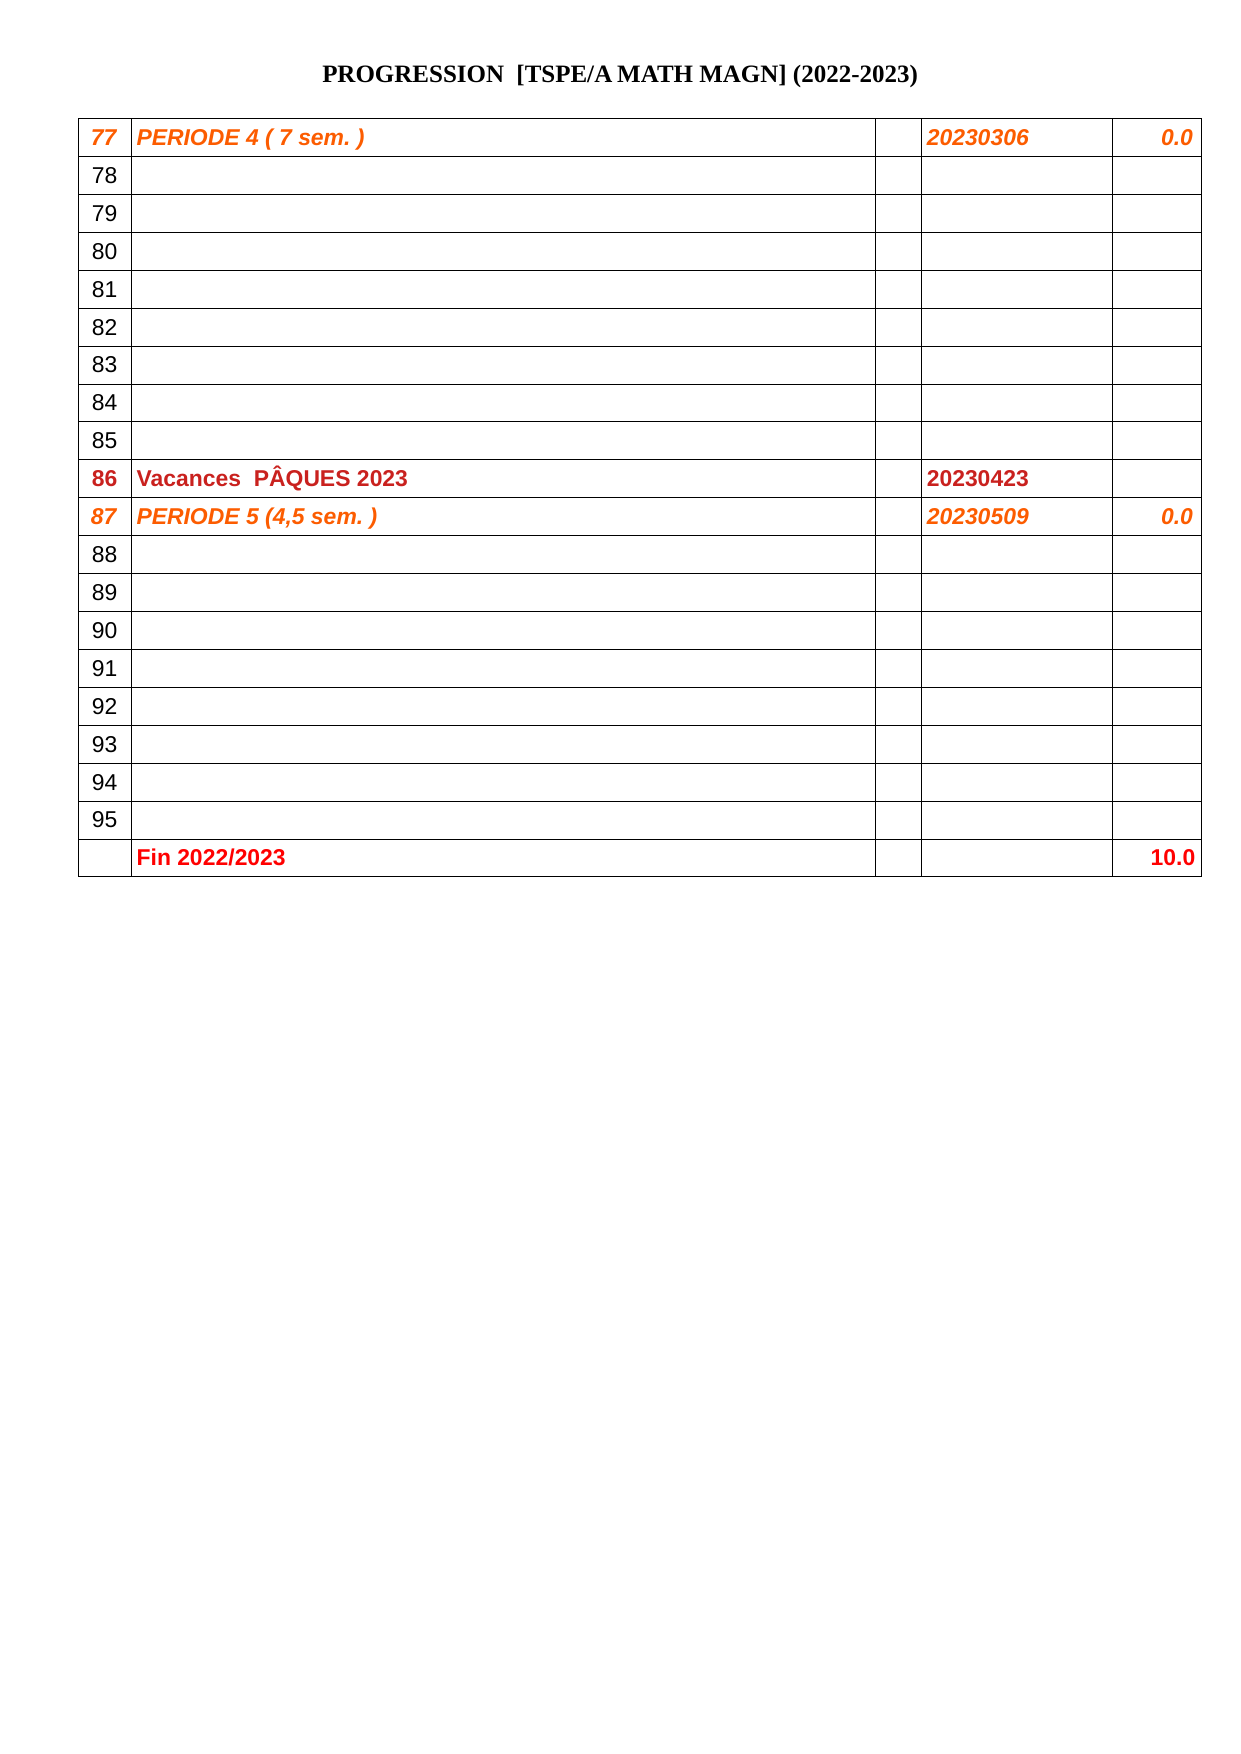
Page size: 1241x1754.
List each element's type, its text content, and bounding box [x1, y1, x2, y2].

table_cell 82 [79, 309, 131, 346]
table_cell [1113, 536, 1201, 573]
table_cell [132, 688, 875, 725]
table_cell [876, 385, 921, 421]
table_cell [1113, 385, 1201, 421]
table_cell [922, 650, 1112, 687]
table_cell 89 [79, 574, 131, 611]
table_cell [1113, 764, 1201, 801]
table_cell [132, 574, 875, 611]
table_cell 20230509 [922, 498, 1112, 535]
table_cell [1113, 802, 1201, 838]
table_cell [876, 688, 921, 725]
table_cell [922, 726, 1112, 763]
table_cell [876, 536, 921, 573]
table_cell PERIODE 5 (4,5 sem. ) [132, 498, 875, 535]
table_cell 79 [79, 195, 131, 232]
table_cell [132, 157, 875, 194]
table_cell [876, 802, 921, 838]
table_cell [132, 309, 875, 346]
table_cell [922, 688, 1112, 725]
table_cell [1113, 157, 1201, 194]
table_cell [1113, 271, 1201, 308]
table_cell [876, 233, 921, 270]
table_cell [876, 460, 921, 497]
table_cell [1113, 726, 1201, 763]
table_cell 84 [79, 385, 131, 421]
table_cell [132, 764, 875, 801]
table_cell 86 [79, 460, 131, 497]
table_cell [132, 802, 875, 838]
table_cell [132, 233, 875, 270]
table_cell [1113, 650, 1201, 687]
table_cell [1113, 233, 1201, 270]
table_cell [1113, 422, 1201, 459]
table_cell 94 [79, 764, 131, 801]
table_cell 93 [79, 726, 131, 763]
table_cell [922, 385, 1112, 421]
table_cell 81 [79, 271, 131, 308]
table_cell 88 [79, 536, 131, 573]
table_cell 80 [79, 233, 131, 270]
table_cell 91 [79, 650, 131, 687]
table_cell 20230306 [922, 119, 1112, 156]
table_cell [132, 536, 875, 573]
table_cell [1113, 574, 1201, 611]
table_cell 92 [79, 688, 131, 725]
table_cell [1113, 612, 1201, 649]
table_cell [922, 347, 1112, 383]
table_cell 0,0 [1113, 498, 1201, 535]
table_cell 95 [79, 802, 131, 838]
table_cell [132, 650, 875, 687]
table_cell [1113, 309, 1201, 346]
table_cell [922, 574, 1112, 611]
table_cell 83 [79, 347, 131, 383]
table_cell [922, 309, 1112, 346]
table_cell [922, 536, 1112, 573]
table_cell [1113, 460, 1201, 497]
table_cell [132, 422, 875, 459]
table_cell [1113, 195, 1201, 232]
table_cell 0,0 [1113, 119, 1201, 156]
table_cell [876, 309, 921, 346]
table_cell 20230423 [922, 460, 1112, 497]
table_cell [922, 802, 1112, 838]
table_cell [876, 195, 921, 232]
table_cell [79, 840, 131, 876]
table_cell [922, 157, 1112, 194]
table_cell [876, 650, 921, 687]
table_cell [132, 385, 875, 421]
table_cell PERIODE 4 ( 7 sem. ) [132, 119, 875, 156]
table_cell [876, 119, 921, 156]
table_cell [1113, 688, 1201, 725]
table_cell [876, 574, 921, 611]
table_cell [876, 726, 921, 763]
table_cell [876, 498, 921, 535]
table_cell [922, 195, 1112, 232]
table_cell [876, 347, 921, 383]
table_cell [922, 764, 1112, 801]
table_cell [922, 233, 1112, 270]
table_cell 90 [79, 612, 131, 649]
table_cell [922, 840, 1112, 876]
table_cell 85 [79, 422, 131, 459]
table_cell [876, 271, 921, 308]
table_cell 77 [79, 119, 131, 156]
table_cell [922, 271, 1112, 308]
table_cell [132, 726, 875, 763]
table_cell [876, 157, 921, 194]
table_cell 10,0 [1113, 840, 1201, 876]
table_cell [922, 422, 1112, 459]
table_cell Fin 2022/2023 [132, 840, 875, 876]
table_cell [132, 347, 875, 383]
table_cell [922, 612, 1112, 649]
table_cell [876, 840, 921, 876]
table_cell 78 [79, 157, 131, 194]
table_cell [132, 195, 875, 232]
table_cell [876, 764, 921, 801]
table_cell Vacances PÂQUES 2023 [132, 460, 875, 497]
table_cell [876, 612, 921, 649]
table_cell [876, 422, 921, 459]
table_cell [132, 271, 875, 308]
table_cell [1113, 347, 1201, 383]
table_cell [132, 612, 875, 649]
table_cell 87 [79, 498, 131, 535]
